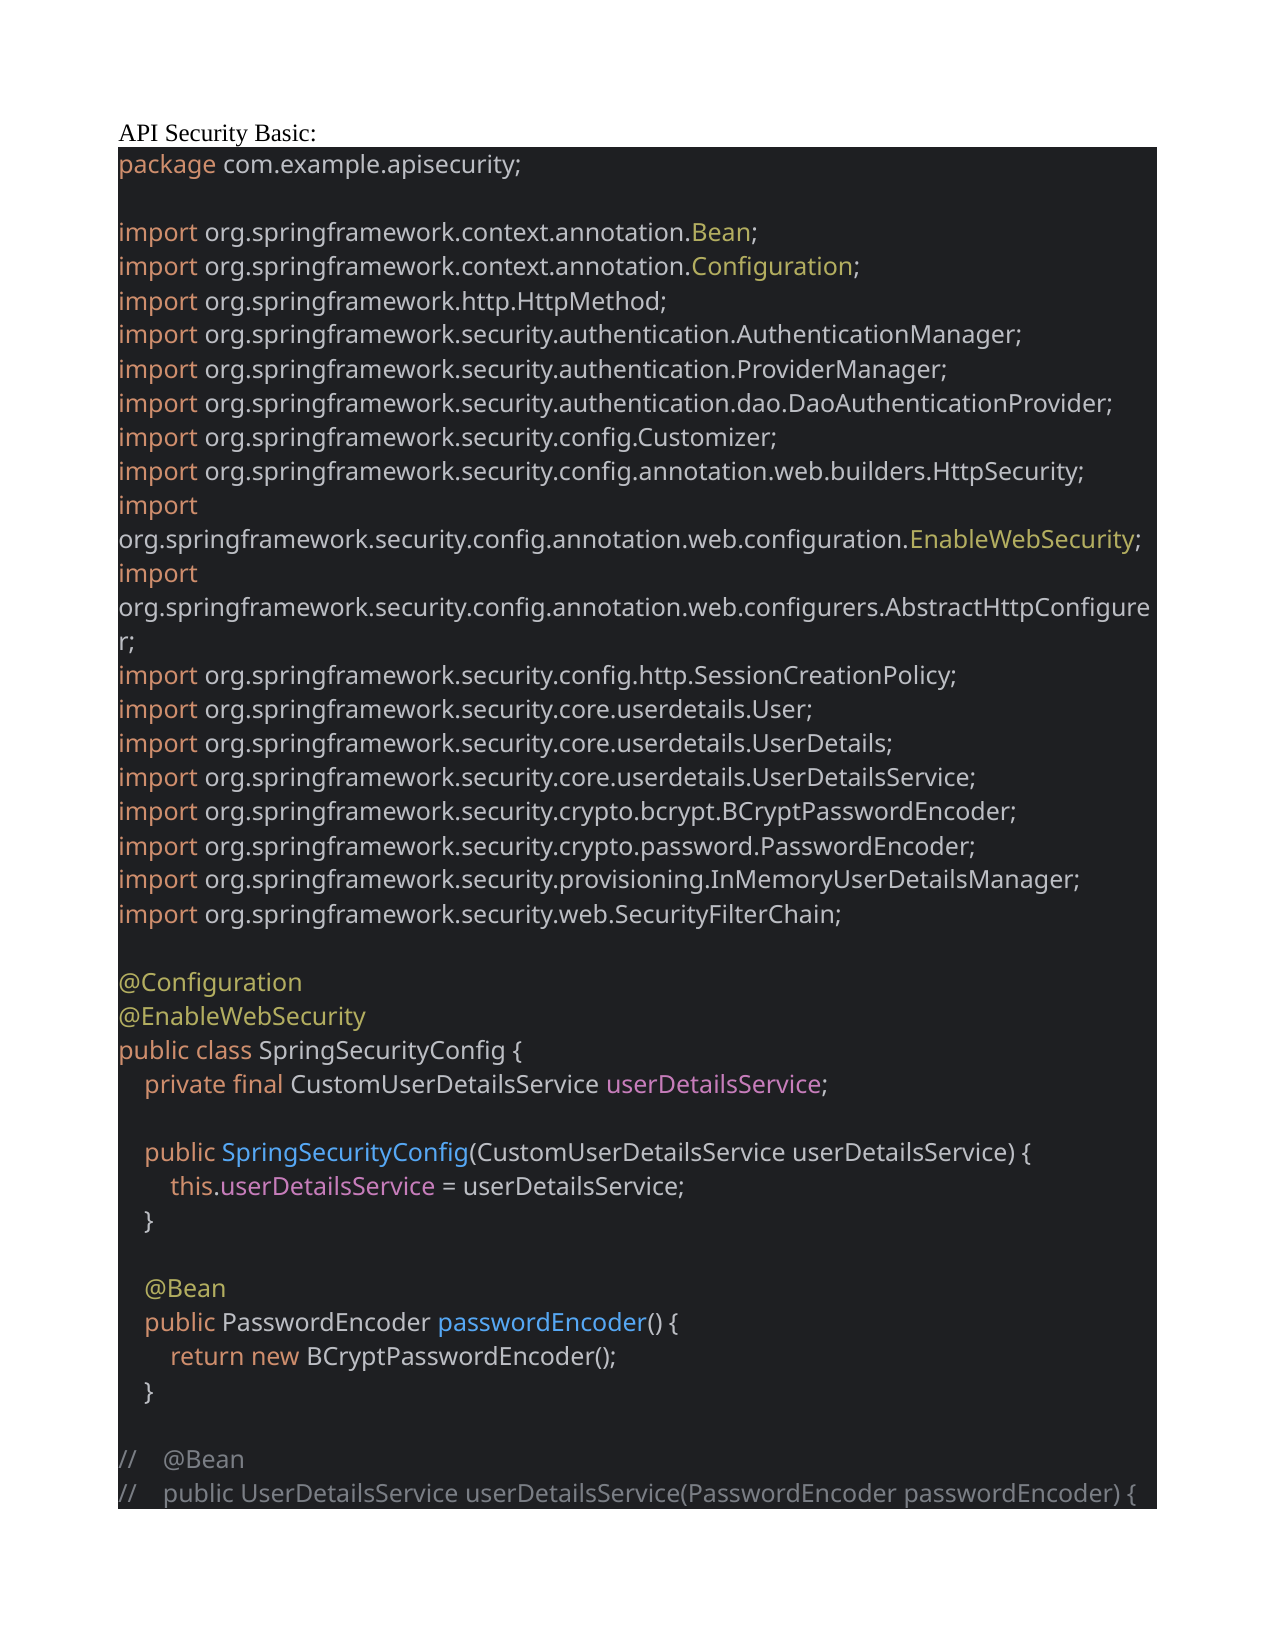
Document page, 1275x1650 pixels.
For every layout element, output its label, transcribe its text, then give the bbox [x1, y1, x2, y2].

text package com.example.apisecurity; import org.springframework.context.annotation.Bean; import org.springframework.context.annotation.Configuration; import org.springframework.http.HttpMethod; import org.springframework.security.authentication.AuthenticationManager; import org.springframework.security.authentication.ProviderManager; import org.springframework.security.authentication.dao.DaoAuthenticationProvider; import org.springframework.security.config.Customizer; import org.springframework.security.config.annotation.web.builders.HttpSecurity; import org.springframework.security.config.annotation.web.configuration.EnableWebSecurity; import org.springframework.security.config.annotation.web.configurers.AbstractHttpConfigurer; import org.springframework.security.config.http.SessionCreationPolicy; import org.springframework.security.core.userdetails.User; import org.springframework.security.core.userdetails.UserDetails; import org.springframework.security.core.userdetails.UserDetailsService; import org.springframework.security.crypto.bcrypt.BCryptPasswordEncoder; import org.springframework.security.crypto.password.PasswordEncoder; import org.springframework.security.provisioning.InMemoryUserDetailsManager; import org.springframework.security.web.SecurityFilterChain; @Configuration @EnableWebSecurity public class SpringSecurityConfig { private final CustomUserDetailsService userDetailsService; public SpringSecurityConfig(CustomUserDetailsService userDetailsService) { this.userDetailsService = userDetailsService; } @Bean public PasswordEncoder passwordEncoder() { return new BCryptPasswordEncoder(); } // @Bean // public UserDetailsService userDetailsService(PasswordEncoder passwordEncoder) { [118, 147, 1157, 1509]
text API Security Basic: [118, 118, 1157, 147]
